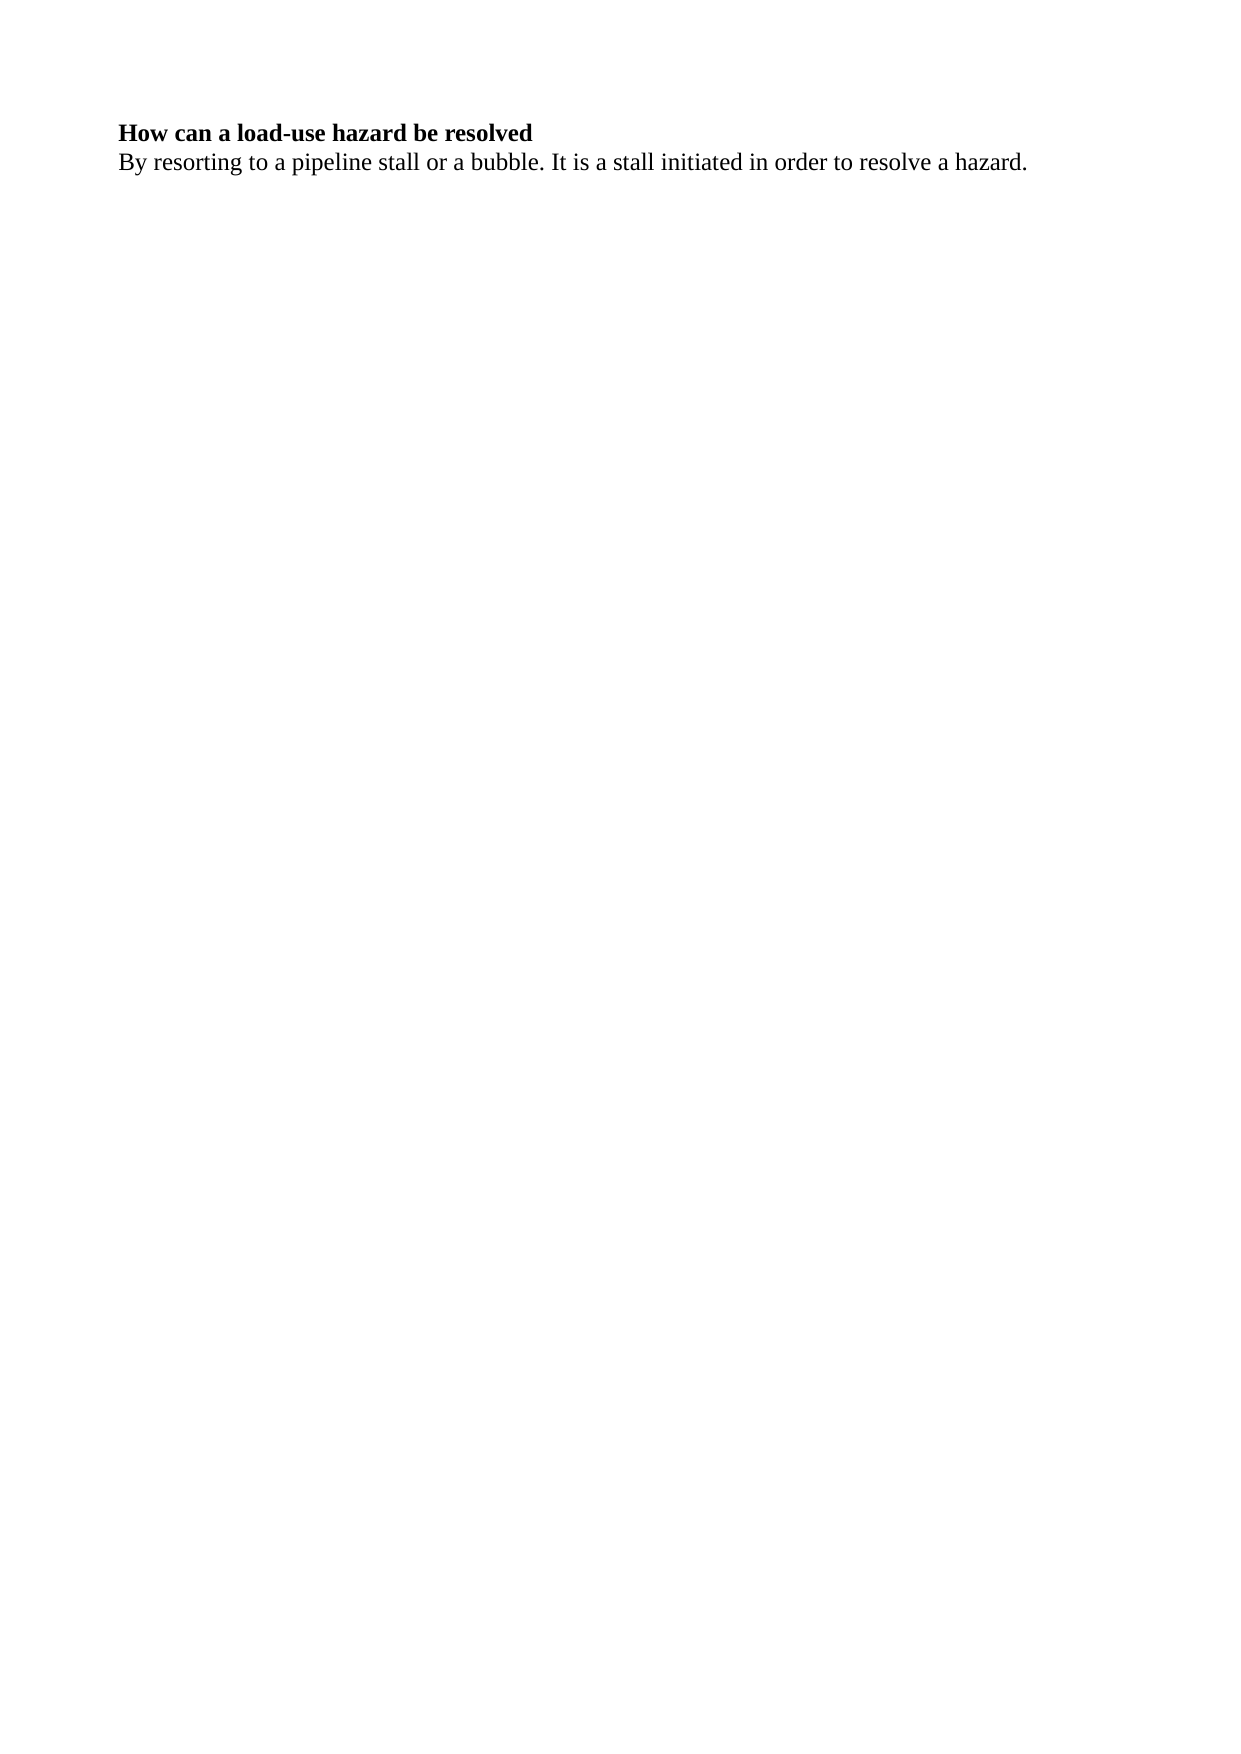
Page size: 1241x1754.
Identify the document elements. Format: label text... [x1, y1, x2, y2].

text By resorting to a pipeline stall or a bubble. It is a stall initiated in order to resolve a hazard. [118, 147, 1122, 176]
text How can a load-use hazard be resolved [118, 118, 1122, 147]
